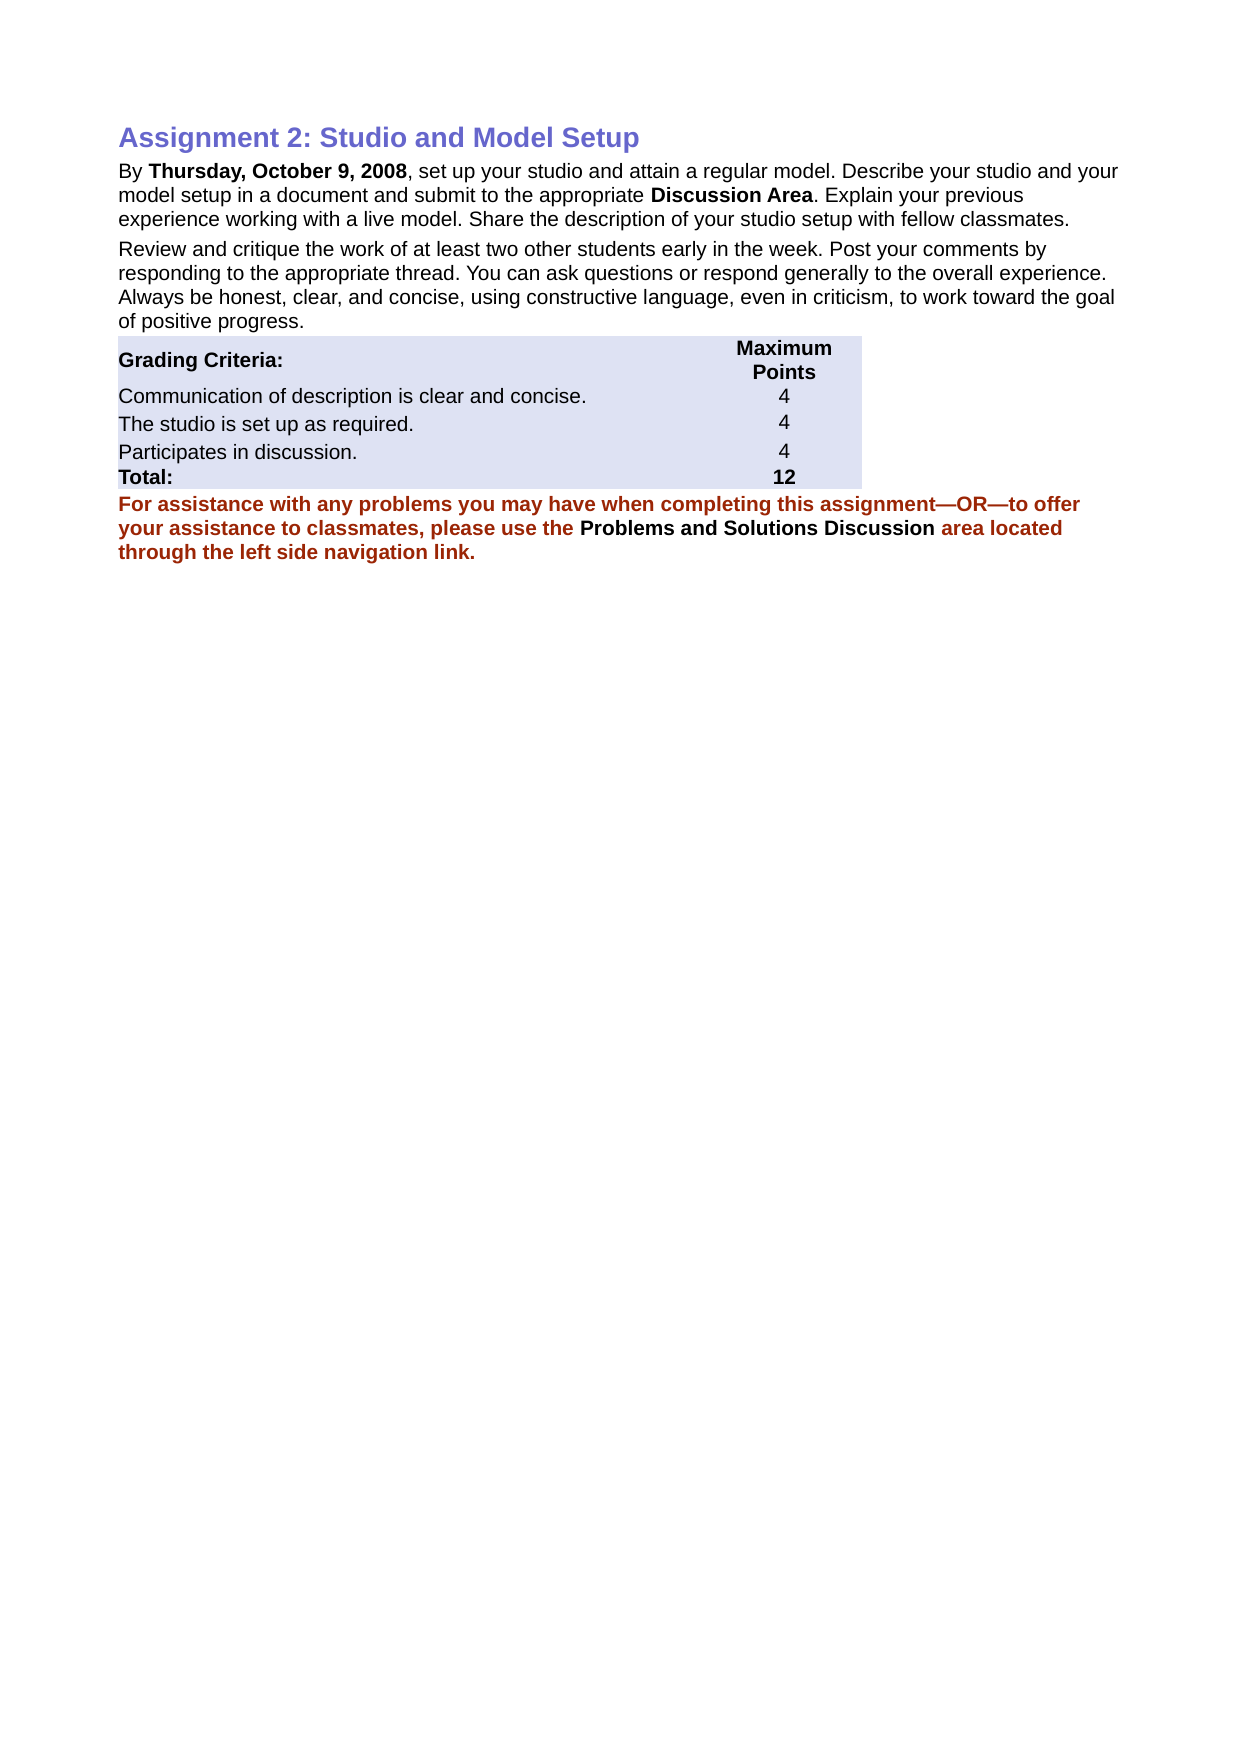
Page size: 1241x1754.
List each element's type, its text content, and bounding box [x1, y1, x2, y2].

table_cell The studio is set up as required. [118, 408, 706, 436]
text By Thursday, October 9, 2008, set up your studio and attain a regular model. Describe your studio and your model setup in a document and submit to the appropriate Discussion Area. Explain your previous experience working with a live model. Share the description of your studio setup with fellow classmates. [118, 159, 1122, 231]
text Review and critique the work of at least two other students early in the week. Post your comments by responding to the appropriate thread. You can ask questions or respond generally to the overall experience. Always be honest, clear, and concise, using constructive language, even in criticism, to work toward the goal of positive progress. [118, 237, 1122, 333]
table_cell Communication of description is clear and concise. [118, 384, 706, 408]
table_cell 4 [706, 436, 862, 465]
table_cell 12 [706, 465, 862, 489]
table_cell Total: [118, 465, 706, 489]
table_header Grading Criteria: [118, 336, 706, 384]
table_cell 4 [706, 384, 862, 408]
text For assistance with any problems you may have when completing this assignment—OR—to offer your assistance to classmates, please use the Problems and Solutions Discussion area located through the left side navigation link. [118, 492, 1122, 564]
text Assignment 2: Studio and Model Setup [118, 121, 1122, 153]
table_cell 4 [706, 408, 862, 436]
table_header Maximum Points [706, 336, 862, 384]
table_cell Participates in discussion. [118, 436, 706, 465]
